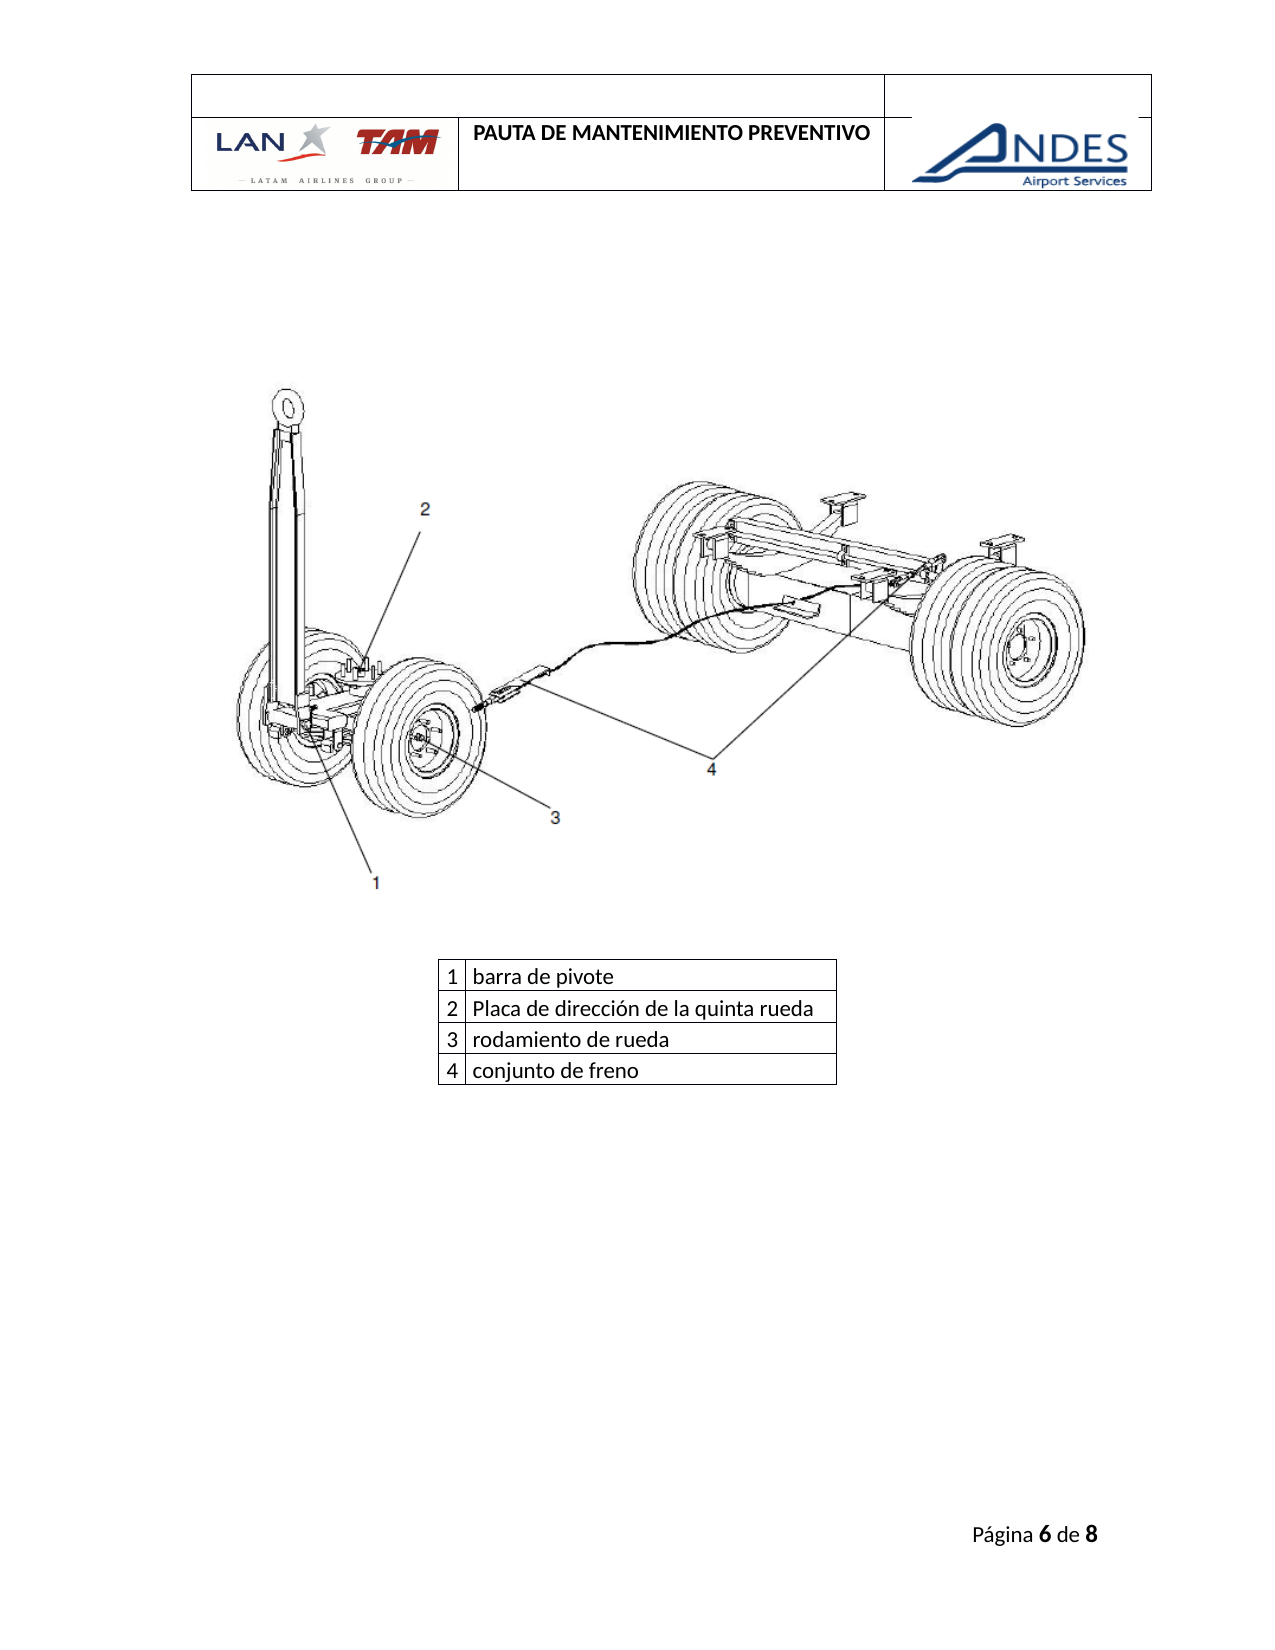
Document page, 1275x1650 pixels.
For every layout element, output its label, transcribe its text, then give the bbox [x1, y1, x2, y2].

table_cell 4 [439, 1054, 465, 1084]
table_cell rodamiento de rueda [466, 1023, 836, 1053]
table_header barra de pivote [466, 960, 836, 990]
table_cell 2 [439, 991, 465, 1022]
picture [204, 191, 454, 195]
picture [204, 118, 454, 190]
table_header 1 [439, 960, 465, 990]
table_cell 3 [439, 1023, 465, 1053]
picture [188, 331, 1109, 940]
picture [911, 117, 1139, 190]
table_cell conjunto de freno [466, 1054, 836, 1084]
table_cell Placa de dirección de la quinta rueda [466, 991, 836, 1022]
